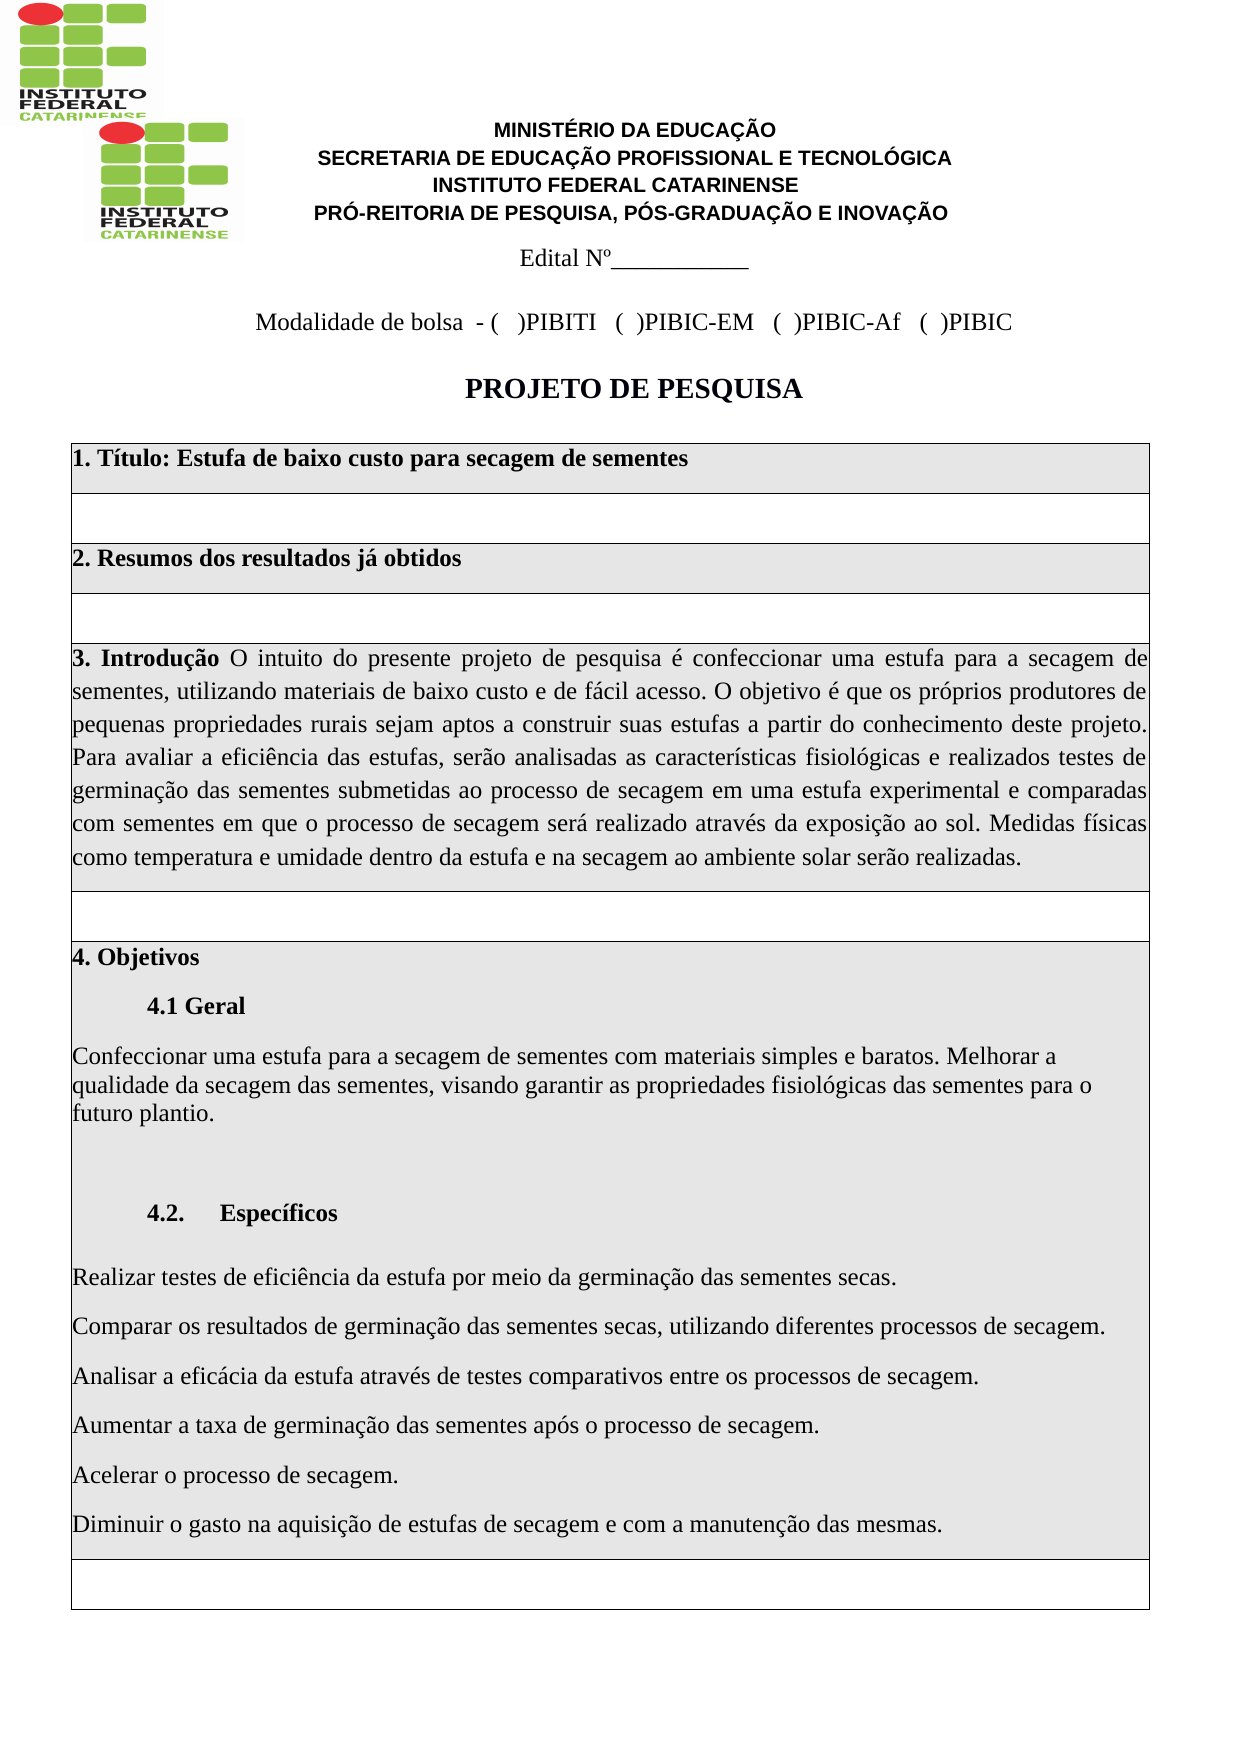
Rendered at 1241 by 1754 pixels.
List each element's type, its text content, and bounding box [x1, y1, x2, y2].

table_cell [72, 494, 1149, 543]
table_cell 2. Resumos dos resultados já obtidos [72, 544, 1149, 593]
table_cell [72, 594, 1149, 643]
text Edital Nº___________ [95, 243, 1173, 272]
text Modalidade de bolsa - ( )PIBITI ( )PIBIC-EM ( )PIBIC-Af ( )PIBIC [95, 307, 1173, 336]
table_cell 4. Objetivos Geral Confeccionar uma estufa para a secagem de sementes com materiais simples e baratos. Melhorar a qualidade da secagem das sementes, visando garantir as propriedades fisiológicas das sementes para o futuro plantio. Específicos Realizar testes de eficiência da estufa por meio da germinação das sementes secas. Comparar os resultados de germinação das sementes secas, utilizando diferentes processos de secagem. Analisar a eficácia da estufa através de testes comparativos entre os processos de secagem. Aumentar a taxa de germinação das sementes após o processo de secagem. Acelerar o processo de secagem. Diminuir o gasto na aquisição de estufas de secagem e com a manutenção das mesmas. [72, 942, 1149, 1559]
table_cell 3. Introdução O intuito do presente projeto de pesquisa é confeccionar uma estufa para a secagem de sementes, utilizando materiais de baixo custo e de fácil acesso. O objetivo é que os próprios produtores de pequenas propriedades rurais sejam aptos a construir suas estufas a partir do conhecimento deste projeto. Para avaliar a eficiência das estufas, serão analisadas as características fisiológicas e realizados testes de germinação das sementes submetidas ao processo de secagem em uma estufa experimental e comparadas com sementes em que o processo de secagem será realizado através da exposição ao sol. Medidas físicas como temperatura e umidade dentro da estufa e na secagem ao ambiente solar serão realizadas. [72, 644, 1149, 891]
text PROJETO DE PESQUISA [95, 371, 1173, 405]
table_cell [72, 1560, 1149, 1609]
picture [0, 0, 246, 243]
table_cell [72, 892, 1149, 941]
table_header 1. Título: Estufa de baixo custo para secagem de sementes [72, 444, 1149, 493]
